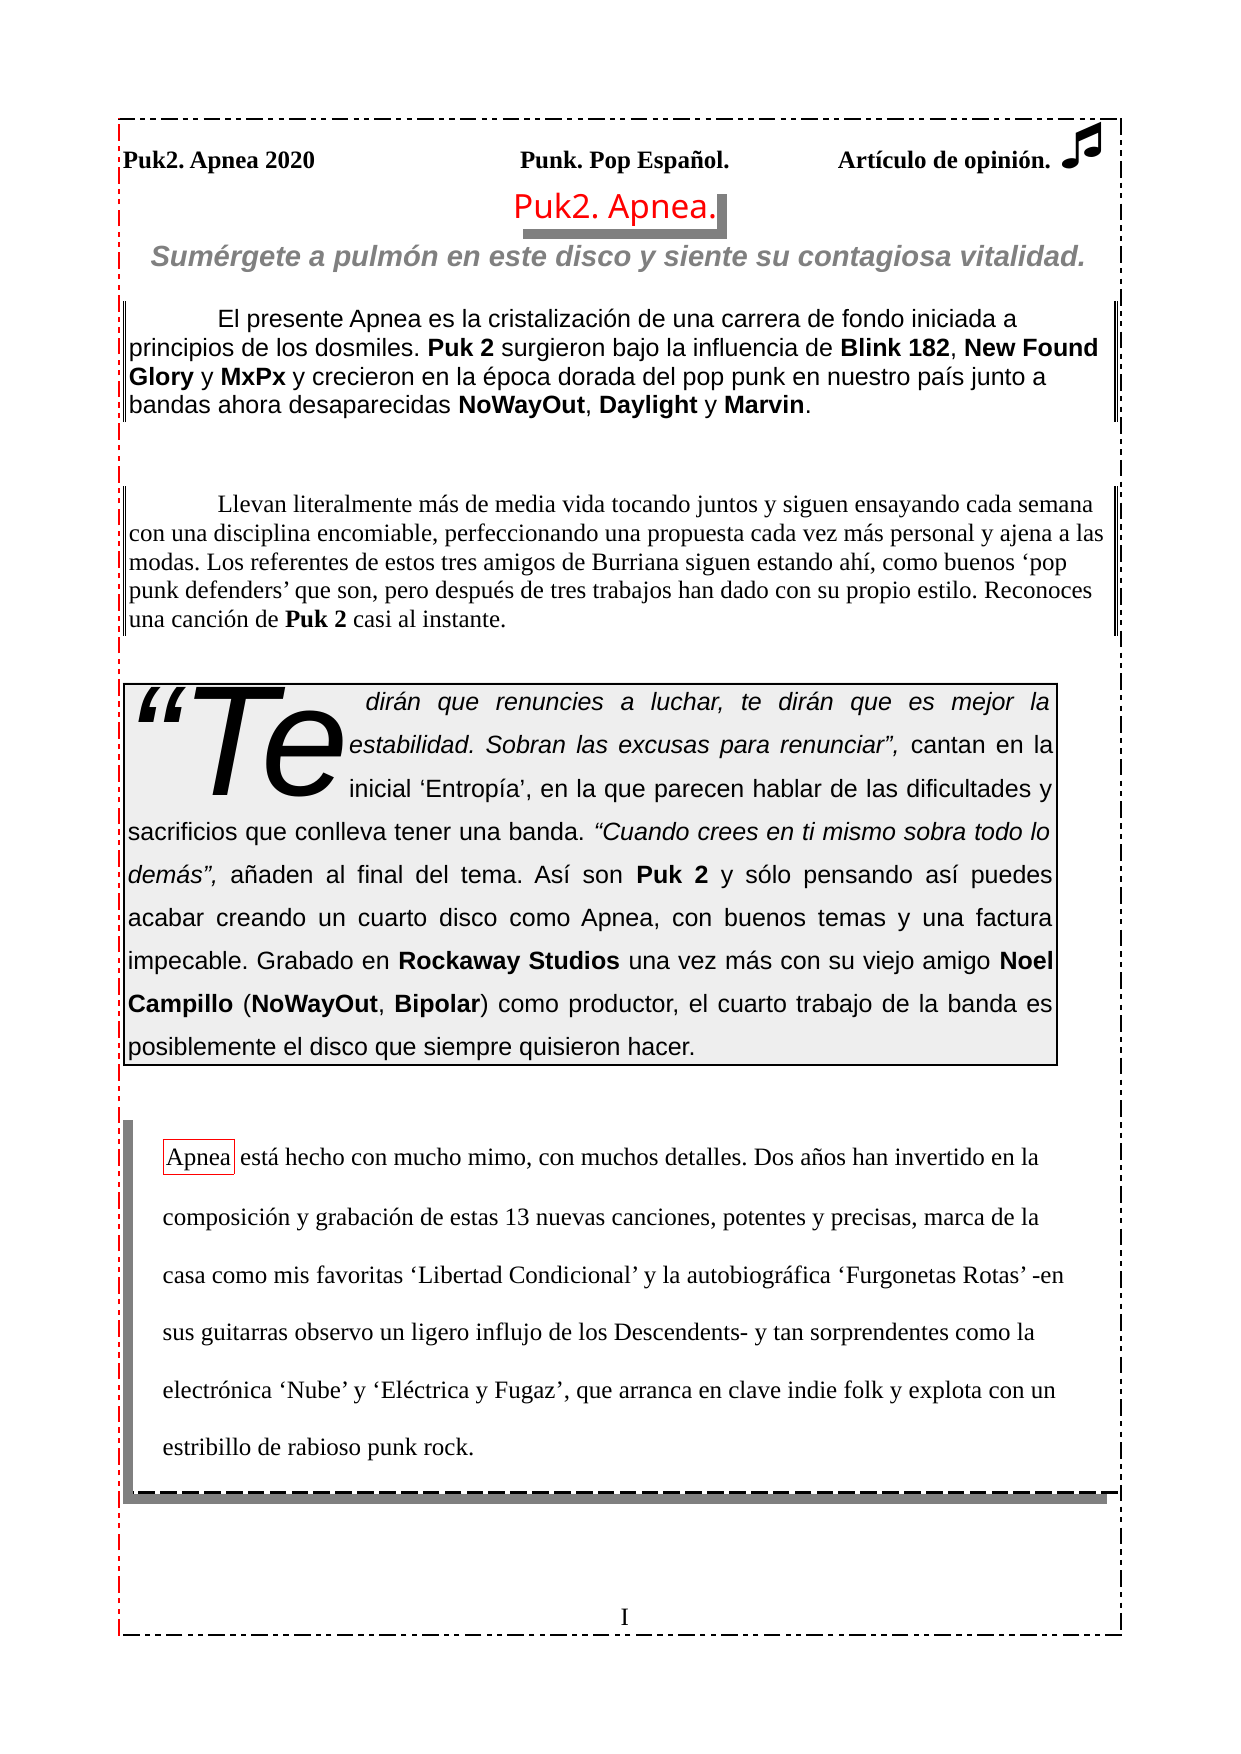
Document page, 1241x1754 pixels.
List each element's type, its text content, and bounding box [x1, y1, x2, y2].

text Llevan literalmente más de media vida tocando juntos y siguen ensayando cada semana con una disciplina encomiable, perfeccionando una propuesta cada vez más personal y ajena a las modas. Los referentes de estos tres amigos de Burriana siguen estando ahí, como buenos ‘pop punk defenders’ que son, pero después de tres trabajos han dado con su propio estilo. Reconoces una canción de Puk 2 casi al instante. [126, 486, 1114, 636]
text Puk2. Apnea. [123, 183, 1118, 239]
text El presente Apnea es la cristalización de una carrera de fondo iniciada a principios de los dosmiles. Puk 2 surgieron bajo la influencia de Blink 182, New Found Glory y MxPx y crecieron en la época dorada del pop punk en nuestro país junto a bandas ahora desaparecidas NoWayOut, Daylight y Marvin. [126, 301, 1114, 422]
text Sumérgete a pulmón en este disco y siente su contagiosa vitalidad. [123, 239, 1118, 273]
text Apnea está hecho con mucho mimo, con muchos detalles. Dos años han invertido en la composición y grabación de estas 13 nuevas canciones, potentes y precisas, marca de la casa como mis favoritas ‘Libertad Condicional’ y la autobiográfica ‘Furgonetas Rotas’ -en sus guitarras observo un ligero influjo de los Descendents- y tan sorprendentes como la electrónica ‘Nube’ y ‘Eléctrica y Fugaz’, que arranca en clave indie folk y explota con un estribillo de rabioso punk rock. [133, 1109, 1118, 1494]
text “Te dirán que renuncies a luchar, te dirán que es mejor la estabilidad. Sobran las excusas para renunciar”, cantan en la inicial ‘Entropía’, en la que parecen hablar de las dificultades y sacrificios que conlleva tener una banda. “Cuando crees en ti mismo sobra todo lo demás”, añaden al final del tema. Así son Puk 2 y sólo pensando así puedes acabar creando un cuarto disco como Apnea, con buenos temas y una factura impecable. Grabado en Rockaway Studios una vez más con su viejo amigo Noel Campillo (NoWayOut, Bipolar) como productor, el cuarto trabajo de la banda es posiblemente el disco que siempre quisieron hacer. [125, 685, 1056, 1064]
